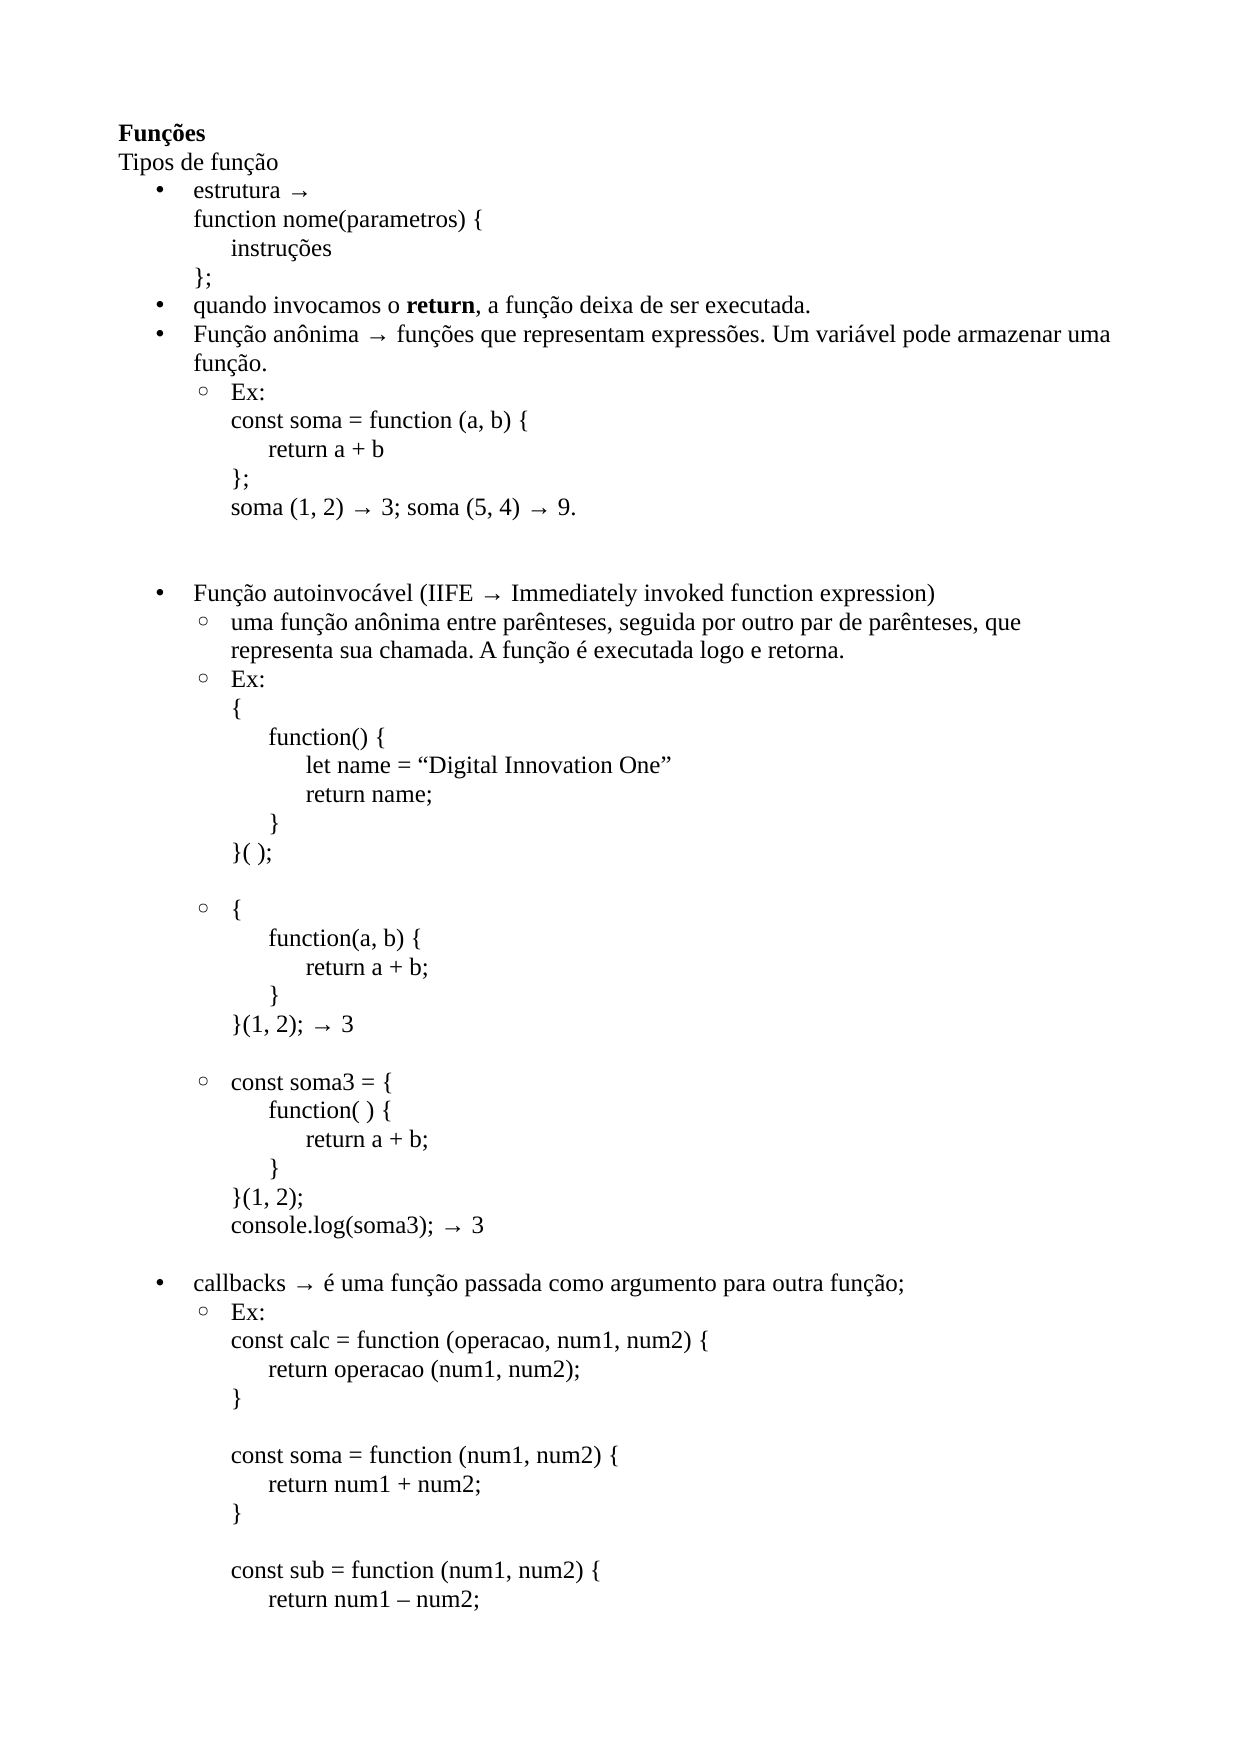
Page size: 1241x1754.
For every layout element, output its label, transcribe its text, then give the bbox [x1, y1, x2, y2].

list Ex: [193, 1297, 1122, 1326]
list Ex: [193, 664, 1122, 693]
list } [231, 808, 1122, 837]
list }(1, 2); [193, 1182, 1122, 1211]
list const soma = function (num1, num2) { [193, 1441, 1122, 1469]
list uma função anônima entre parênteses, seguida por outro par de parênteses, que representa sua chamada. A função é executada logo e retorna. [193, 607, 1122, 664]
list } [193, 1498, 1122, 1527]
list }( ); [193, 837, 1122, 866]
list estrutura → [156, 176, 1122, 204]
list quando invocamos o return, a função deixa de ser executada. [156, 291, 1122, 319]
list }; [156, 262, 1122, 291]
list console.log(soma3); → 3 [193, 1211, 1122, 1239]
list callbacks → é uma função passada como argumento para outra função; [156, 1268, 1122, 1297]
list return a + b; [268, 952, 1122, 981]
list function(a, b) { [231, 923, 1122, 952]
list } [231, 981, 1122, 1009]
list return a + b; [268, 1124, 1122, 1153]
list } [231, 1153, 1122, 1182]
list function() { [231, 722, 1122, 751]
list return operacao (num1, num2); [231, 1354, 1122, 1383]
list function nome(parametros) { [156, 204, 1122, 233]
list Função anônima → funções que representam expressões. Um variável pode armazenar uma função. [156, 319, 1122, 377]
list }(1, 2); → 3 [193, 1009, 1122, 1038]
list Função autoinvocável (IIFE → Immediately invoked function expression) [156, 578, 1122, 607]
list instruções [193, 233, 1122, 262]
list { [193, 693, 1122, 722]
list { [193, 894, 1122, 923]
table_header Ex: const soma = function (a, b) { return a + b }; soma (1, 2) → 3; soma (5, 4) → 9. [118, 377, 1122, 521]
list return num1 – num2; [231, 1584, 1122, 1613]
text Tipos de função [118, 147, 1122, 176]
list return name; [268, 779, 1122, 808]
list } [193, 1383, 1122, 1412]
list const calc = function (operacao, num1, num2) { [193, 1326, 1122, 1354]
list return num1 + num2; [231, 1469, 1122, 1498]
text Funções [118, 118, 1122, 147]
list const sub = function (num1, num2) { [193, 1556, 1122, 1584]
list let name = “Digital Innovation One” [268, 751, 1122, 779]
list const soma3 = { [193, 1067, 1122, 1096]
list function( ) { [231, 1096, 1122, 1124]
